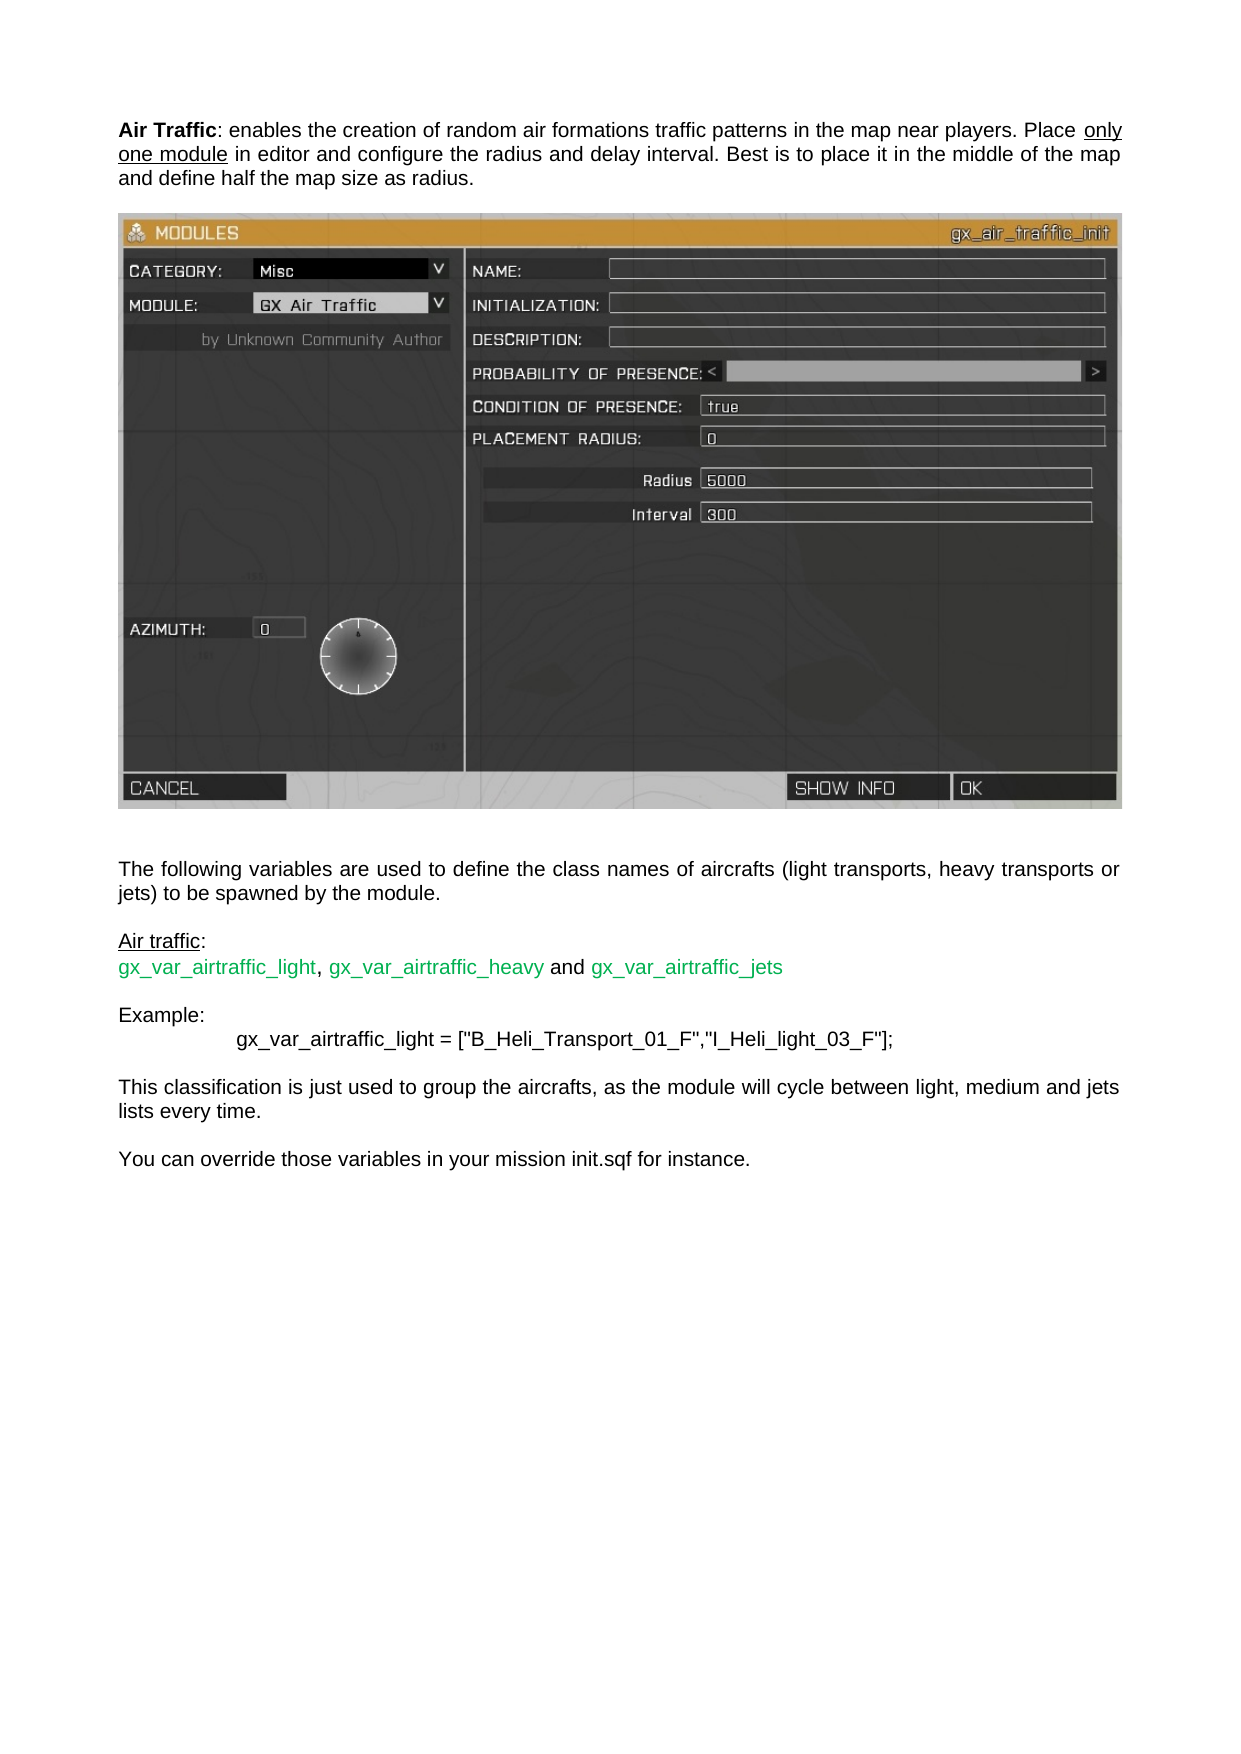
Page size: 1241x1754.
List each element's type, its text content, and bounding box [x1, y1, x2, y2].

text Air Traffic: enables the creation of random air formations traffic patterns in the map near players. Place only one module in editor and configure the radius and delay interval. Best is to place it in the middle of the map and define half the map size as radius. [118, 118, 1122, 190]
picture [118, 213, 1123, 809]
text gx_var_airtraffic_light = ["B_Heli_Transport_01_F","I_Heli_light_03_F"]; [118, 1027, 1122, 1051]
text gx_var_airtraffic_light, gx_var_airtraffic_heavy and gx_var_airtraffic_jets [118, 953, 1122, 979]
text Air traffic: [118, 929, 1122, 953]
text Example: [118, 1003, 1122, 1027]
text This classification is just used to group the aircrafts, as the module will cycle between light, medium and jets lists every time. [118, 1075, 1122, 1123]
text You can override those variables in your mission init.sqf for instance. [118, 1147, 1122, 1171]
text The following variables are used to define the class names of aircrafts (light transports, heavy transports or jets) to be spawned by the module. [118, 857, 1122, 905]
